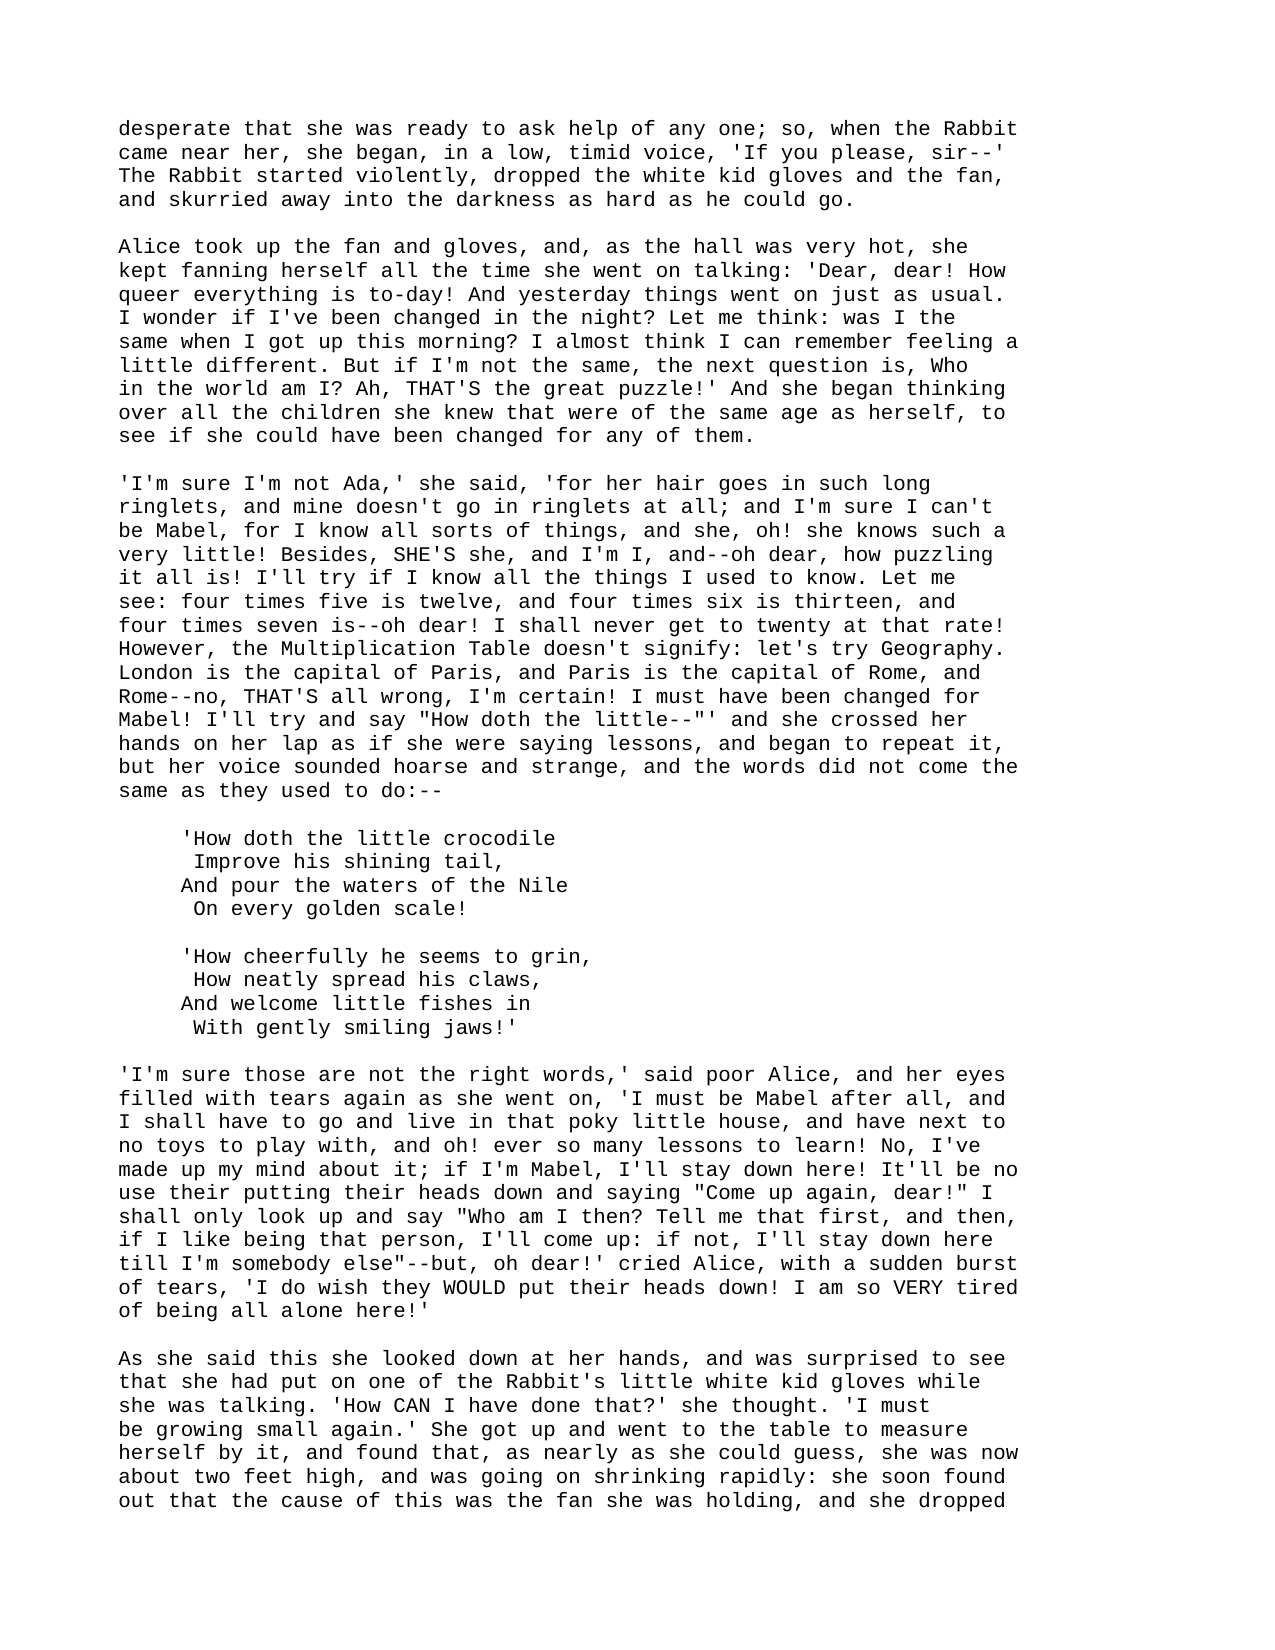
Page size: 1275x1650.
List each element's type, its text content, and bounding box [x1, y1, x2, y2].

text made up my mind about it; if I'm Mabel, I'll stay down here! It'll be no [118, 1158, 1157, 1182]
text be Mabel, for I know all sorts of things, and she, oh! she knows such a [118, 520, 1157, 544]
text be growing small again.' She got up and went to the table to measure [118, 1419, 1157, 1442]
text out that the cause of this was the fan she was holding, and she dropped [118, 1489, 1157, 1513]
text and skurried away into the darkness as hard as he could go. [118, 189, 1157, 213]
text filled with tears again as she went on, 'I must be Mabel after all, and [118, 1088, 1157, 1111]
text London is the capital of Paris, and Paris is the capital of Rome, and [118, 662, 1157, 686]
text ringlets, and mine doesn't go in ringlets at all; and I'm sure I can't [118, 496, 1157, 520]
text shall only look up and say "Who am I then? Tell me that first, and then, [118, 1206, 1157, 1229]
text The Rabbit started violently, dropped the white kid gloves and the fan, [118, 165, 1157, 189]
text On every golden scale! [118, 898, 1157, 922]
text about two feet high, and was going on shrinking rapidly: she soon found [118, 1466, 1157, 1489]
text And welcome little fishes in [118, 993, 1157, 1017]
text came near her, she began, in a low, timid voice, 'If you please, sir--' [118, 142, 1157, 165]
text same when I got up this morning? I almost think I can remember feeling a [118, 331, 1157, 354]
text but her voice sounded hoarse and strange, and the words did not come the [118, 757, 1157, 780]
text herself by it, and found that, as nearly as she could guess, she was now [118, 1442, 1157, 1466]
text no toys to play with, and oh! ever so many lessons to learn! No, I've [118, 1135, 1157, 1158]
text it all is! I'll try if I know all the things I used to know. Let me [118, 567, 1157, 591]
text very little! Besides, SHE'S she, and I'm I, and--oh dear, how puzzling [118, 544, 1157, 567]
text Rome--no, THAT'S all wrong, I'm certain! I must have been changed for [118, 686, 1157, 709]
text Alice took up the fan and gloves, and, as the hall was very hot, she [118, 236, 1157, 260]
text Mabel! I'll try and say "How doth the little--"' and she crossed her [118, 709, 1157, 733]
text 'I'm sure I'm not Ada,' she said, 'for her hair goes in such long [118, 473, 1157, 496]
text over all the children she knew that were of the same age as herself, to [118, 402, 1157, 426]
text queer everything is to-day! And yesterday things went on just as usual. [118, 284, 1157, 307]
text As she said this she looked down at her hands, and was surprised to see [118, 1348, 1157, 1371]
text if I like being that person, I'll come up: if not, I'll stay down here [118, 1229, 1157, 1253]
text 'How cheerfully he seems to grin, [118, 946, 1157, 969]
text see if she could have been changed for any of them. [118, 426, 1157, 449]
text desperate that she was ready to ask help of any one; so, when the Rabbit [118, 118, 1157, 142]
text use their putting their heads down and saying "Come up again, dear!" I [118, 1182, 1157, 1206]
text I wonder if I've been changed in the night? Let me think: was I the [118, 307, 1157, 331]
text 'How doth the little crocodile [118, 827, 1157, 851]
text four times seven is--oh dear! I shall never get to twenty at that rate! [118, 615, 1157, 638]
text in the world am I? Ah, THAT'S the great puzzle!' And she began thinking [118, 378, 1157, 402]
text of being all alone here!' [118, 1300, 1157, 1324]
text However, the Multiplication Table doesn't signify: let's try Geography. [118, 638, 1157, 662]
text With gently smiling jaws!' [118, 1017, 1157, 1040]
text till I'm somebody else"--but, oh dear!' cried Alice, with a sudden burst [118, 1253, 1157, 1277]
text that she had put on one of the Rabbit's little white kid gloves while [118, 1371, 1157, 1395]
text of tears, 'I do wish they WOULD put their heads down! I am so VERY tired [118, 1277, 1157, 1300]
text little different. But if I'm not the same, the next question is, Who [118, 354, 1157, 378]
text hands on her lap as if she were saying lessons, and began to repeat it, [118, 733, 1157, 757]
text same as they used to do:-- [118, 780, 1157, 804]
text Improve his shining tail, [118, 851, 1157, 875]
text How neatly spread his claws, [118, 969, 1157, 993]
text I shall have to go and live in that poky little house, and have next to [118, 1111, 1157, 1135]
text kept fanning herself all the time she went on talking: 'Dear, dear! How [118, 260, 1157, 284]
text 'I'm sure those are not the right words,' said poor Alice, and her eyes [118, 1064, 1157, 1088]
text see: four times five is twelve, and four times six is thirteen, and [118, 591, 1157, 615]
text she was talking. 'How CAN I have done that?' she thought. 'I must [118, 1395, 1157, 1419]
text And pour the waters of the Nile [118, 875, 1157, 898]
